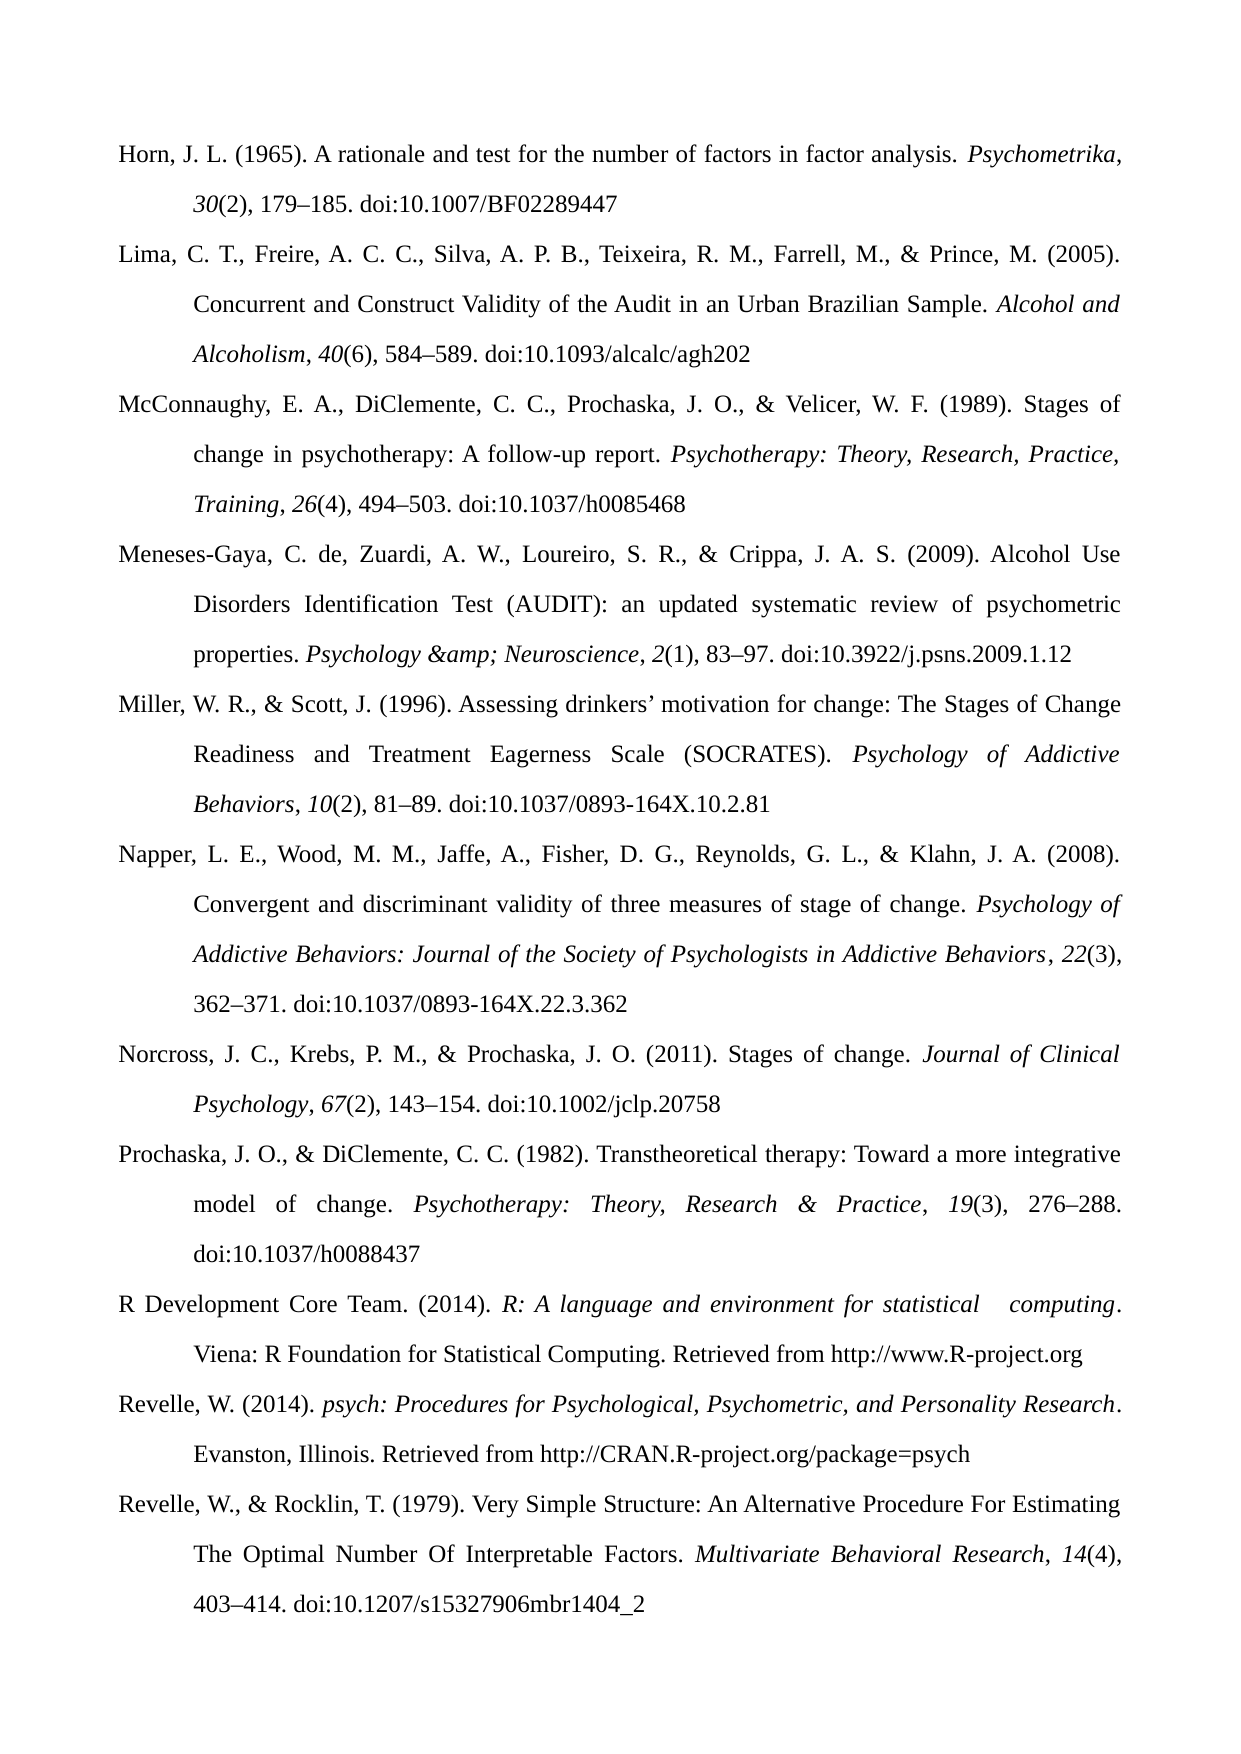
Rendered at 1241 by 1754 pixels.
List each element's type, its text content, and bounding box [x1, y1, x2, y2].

text Prochaska, J. O., & DiClemente, C. C. (1982). Transtheoretical therapy: Toward a more integrative model of change. Psychotherapy: Theory, Research & Practice, 19(3), 276–288. doi:10.1037/h0088437 [118, 1118, 1122, 1268]
text Norcross, J. C., Krebs, P. M., & Prochaska, J. O. (2011). Stages of change. Journal of Clinical Psychology, 67(2), 143–154. doi:10.1002/jclp.20758 [118, 1018, 1122, 1118]
text McConnaughy, E. A., DiClemente, C. C., Prochaska, J. O., & Velicer, W. F. (1989). Stages of change in psychotherapy: A follow-up report. Psychotherapy: Theory, Research, Practice, Training, 26(4), 494–503. doi:10.1037/h0085468 [118, 368, 1122, 518]
text Revelle, W. (2014). psych: Procedures for Psychological, Psychometric, and Personality Research. Evanston, Illinois. Retrieved from http://CRAN.R-project.org/package=psych [118, 1368, 1122, 1468]
text Horn, J. L. (1965). A rationale and test for the number of factors in factor analysis. Psychometrika, 30(2), 179–185. doi:10.1007/BF02289447 [118, 118, 1122, 218]
text Miller, W. R., & Scott, J. (1996). Assessing drinkers’ motivation for change: The Stages of Change Readiness and Treatment Eagerness Scale (SOCRATES). Psychology of Addictive Behaviors, 10(2), 81–89. doi:10.1037/0893-164X.10.2.81 [118, 668, 1122, 818]
text Meneses-Gaya, C. de, Zuardi, A. W., Loureiro, S. R., & Crippa, J. A. S. (2009). Alcohol Use Disorders Identification Test (AUDIT): an updated systematic review of psychometric properties. Psychology &amp; Neuroscience, 2(1), 83–97. doi:10.3922/j.psns.2009.1.12 [118, 518, 1122, 668]
text Revelle, W., & Rocklin, T. (1979). Very Simple Structure: An Alternative Procedure For Estimating The Optimal Number Of Interpretable Factors. Multivariate Behavioral Research, 14(4), 403–414. doi:10.1207/s15327906mbr1404_2 [118, 1468, 1122, 1618]
text R Development Core Team. (2014). R: A language and environment for statistical computing. Viena: R Foundation for Statistical Computing. Retrieved from http://www.R-project.org [118, 1268, 1122, 1368]
text Lima, C. T., Freire, A. C. C., Silva, A. P. B., Teixeira, R. M., Farrell, M., & Prince, M. (2005). Concurrent and Construct Validity of the Audit in an Urban Brazilian Sample. Alcohol and Alcoholism, 40(6), 584–589. doi:10.1093/alcalc/agh202 [118, 218, 1122, 368]
text Napper, L. E., Wood, M. M., Jaffe, A., Fisher, D. G., Reynolds, G. L., & Klahn, J. A. (2008). Convergent and discriminant validity of three measures of stage of change. Psychology of Addictive Behaviors: Journal of the Society of Psychologists in Addictive Behaviors, 22(3), 362–371. doi:10.1037/0893-164X.22.3.362 [118, 818, 1122, 1018]
